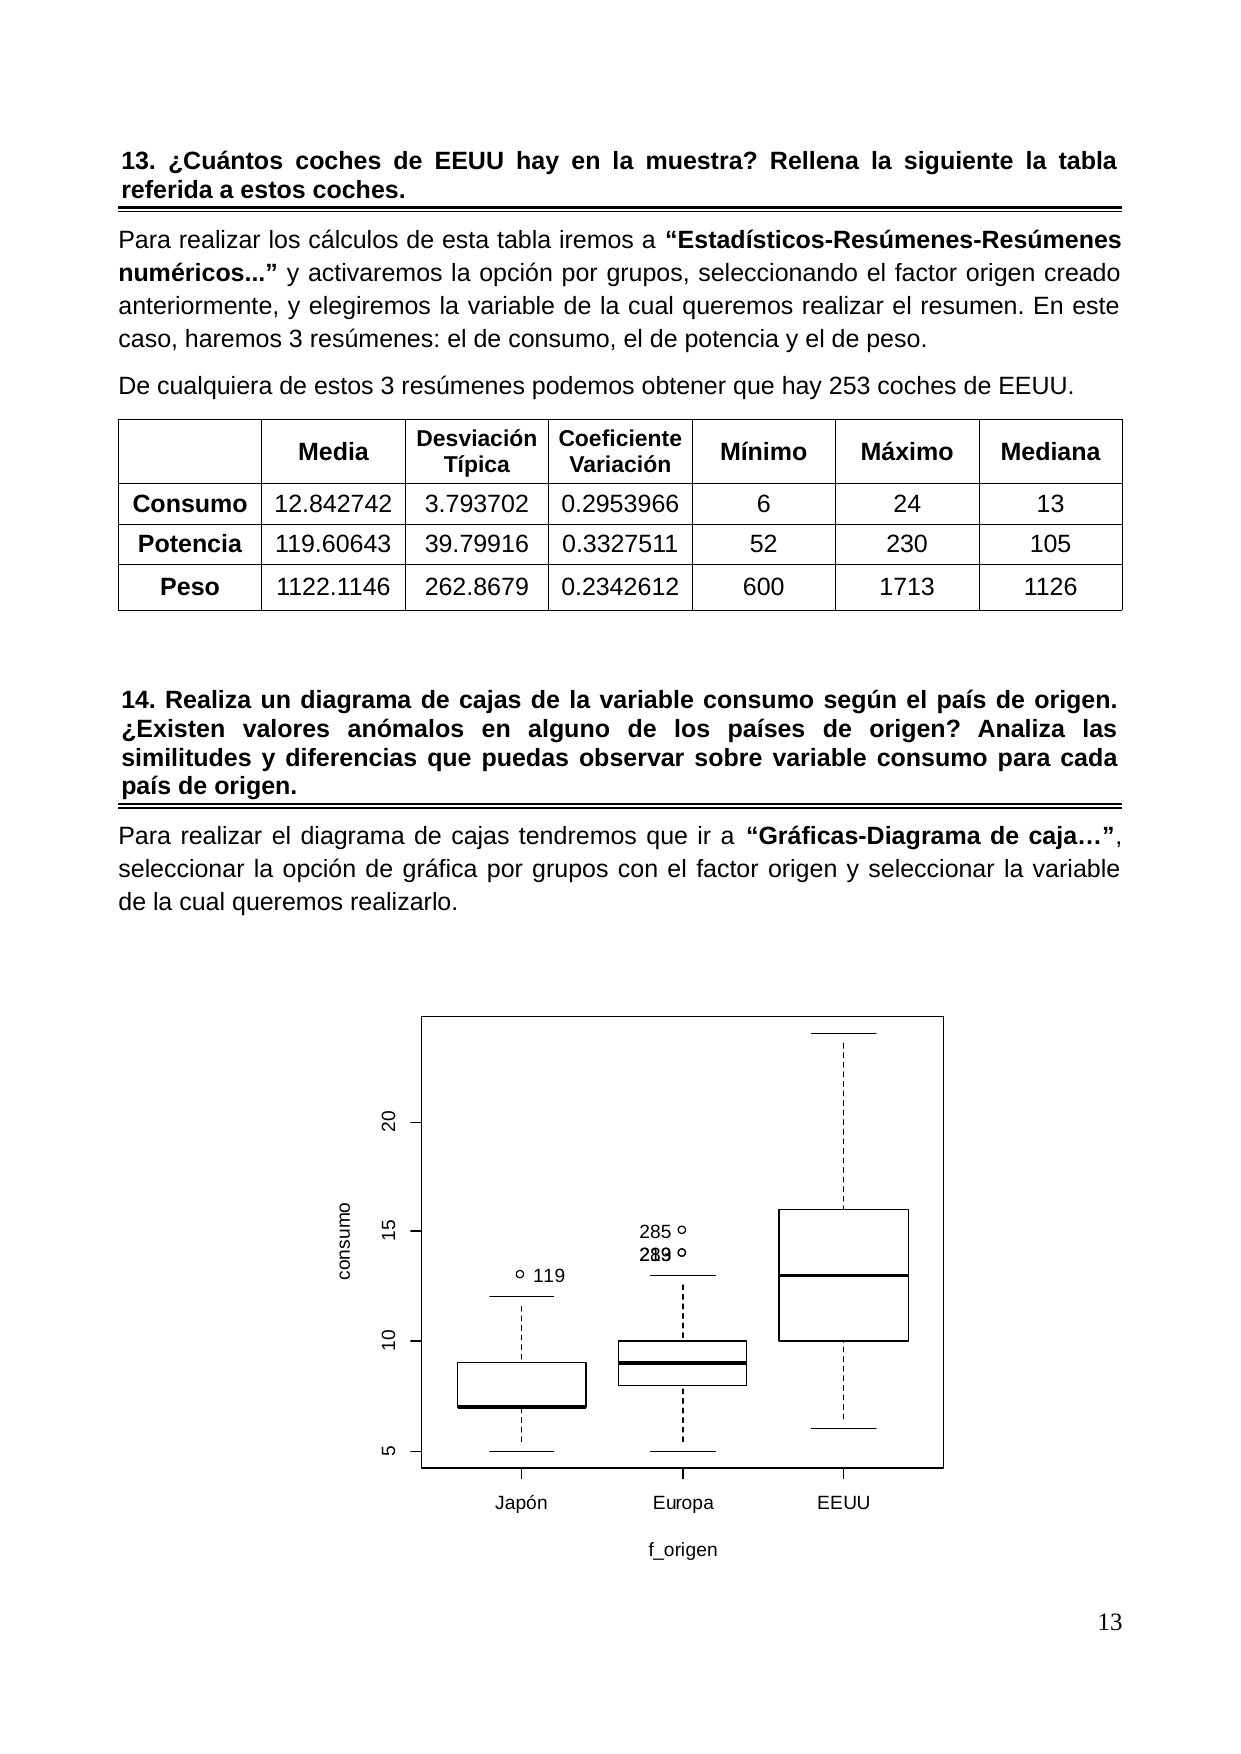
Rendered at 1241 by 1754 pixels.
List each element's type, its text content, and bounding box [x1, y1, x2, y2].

table_cell 262.8679 [406, 565, 548, 609]
table_cell 24 [836, 484, 979, 523]
table_header Media [262, 420, 405, 483]
table_header Coeficiente Variación [549, 420, 692, 483]
table_cell Consumo [119, 484, 261, 523]
table_cell 6 [693, 484, 835, 523]
table_cell 13 [980, 484, 1122, 523]
table_cell 3.793702 [406, 484, 548, 523]
table_cell 105 [980, 525, 1122, 564]
table_cell 1126 [980, 565, 1122, 609]
table_cell 12.842742 [262, 484, 405, 523]
table_cell Peso [119, 565, 261, 609]
table_cell 119.60643 [262, 525, 405, 564]
table_cell 230 [836, 525, 979, 564]
table_cell 1713 [836, 565, 979, 609]
table_cell Potencia [119, 525, 261, 564]
table_cell 0.3327511 [549, 525, 692, 564]
table_header Desviación Típica [406, 420, 548, 483]
text Para realizar el diagrama de cajas tendremos que ir a “Gráficas-Diagrama de caja…”, seleccionar la opción de gráfica por grupos con el factor origen y seleccionar la variable de la cual queremos realizarlo. [118, 821, 1122, 916]
table_cell 0.2342612 [549, 565, 692, 609]
text De cualquiera de estos 3 resúmenes podemos obtener que hay 253 coches de EEUU. [118, 371, 1122, 400]
table_header [119, 420, 261, 483]
table_header Mínimo [693, 420, 835, 483]
subtitle 14. Realiza un diagrama de cajas de la variable consumo según el país de origen. ¿Existen valores anómalos en alguno de los países de origen? Analiza las similitudes y diferencias que puedas observar sobre variable consumo para cada país de origen. [118, 682, 1122, 803]
table_cell 52 [693, 525, 835, 564]
table_header Máximo [836, 420, 979, 483]
text Para realizar los cálculos de esta tabla iremos a “Estadísticos-Resúmenes-Resúmenes numéricos...” y activaremos la opción por grupos, seleccionando el factor origen creado anteriormente, y elegiremos la variable de la cual queremos realizar el resumen. En este caso, haremos 3 resúmenes: el de consumo, el de potencia y el de peso. [118, 225, 1122, 352]
table_header Mediana [980, 420, 1122, 483]
table_cell 600 [693, 565, 835, 609]
table_cell 0.2953966 [549, 484, 692, 523]
table_cell 1122.1146 [262, 565, 405, 609]
subtitle 13. ¿Cuántos coches de EEUU hay en la muestra? Rellena la siguiente la tabla referida a estos coches. [118, 143, 1122, 206]
table_cell 39.79916 [406, 525, 548, 564]
